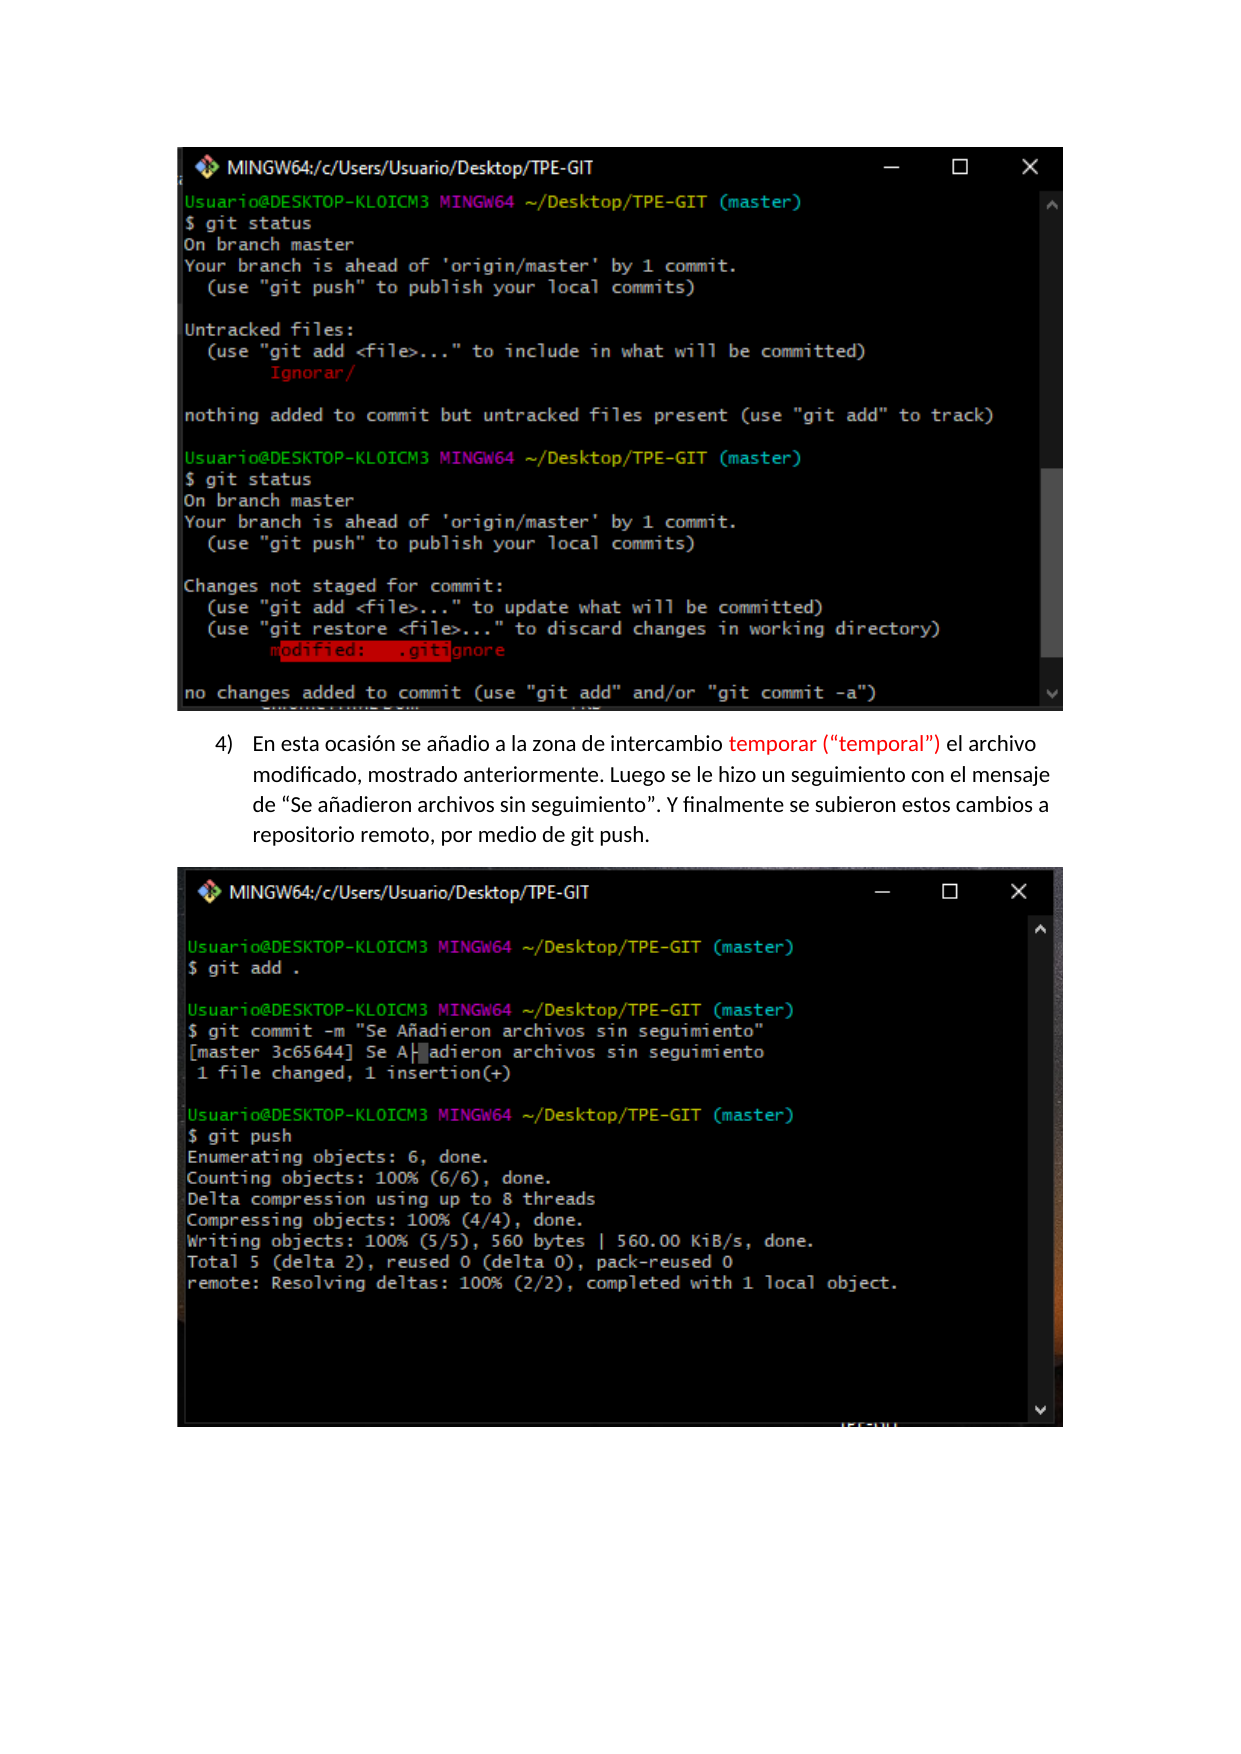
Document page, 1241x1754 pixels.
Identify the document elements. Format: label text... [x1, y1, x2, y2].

list En esta ocasión se añadio a la zona de intercambio temporar (“temporal”) el archivo modificado, mostrado anteriormente. Luego se le hizo un seguimiento con el mensaje de “Se añadieron archivos sin seguimiento”. Y finalmente se subieron estos cambios a repositorio remoto, por medio de git push. [215, 729, 1063, 848]
picture [177, 147, 1063, 711]
picture [177, 867, 1063, 1427]
